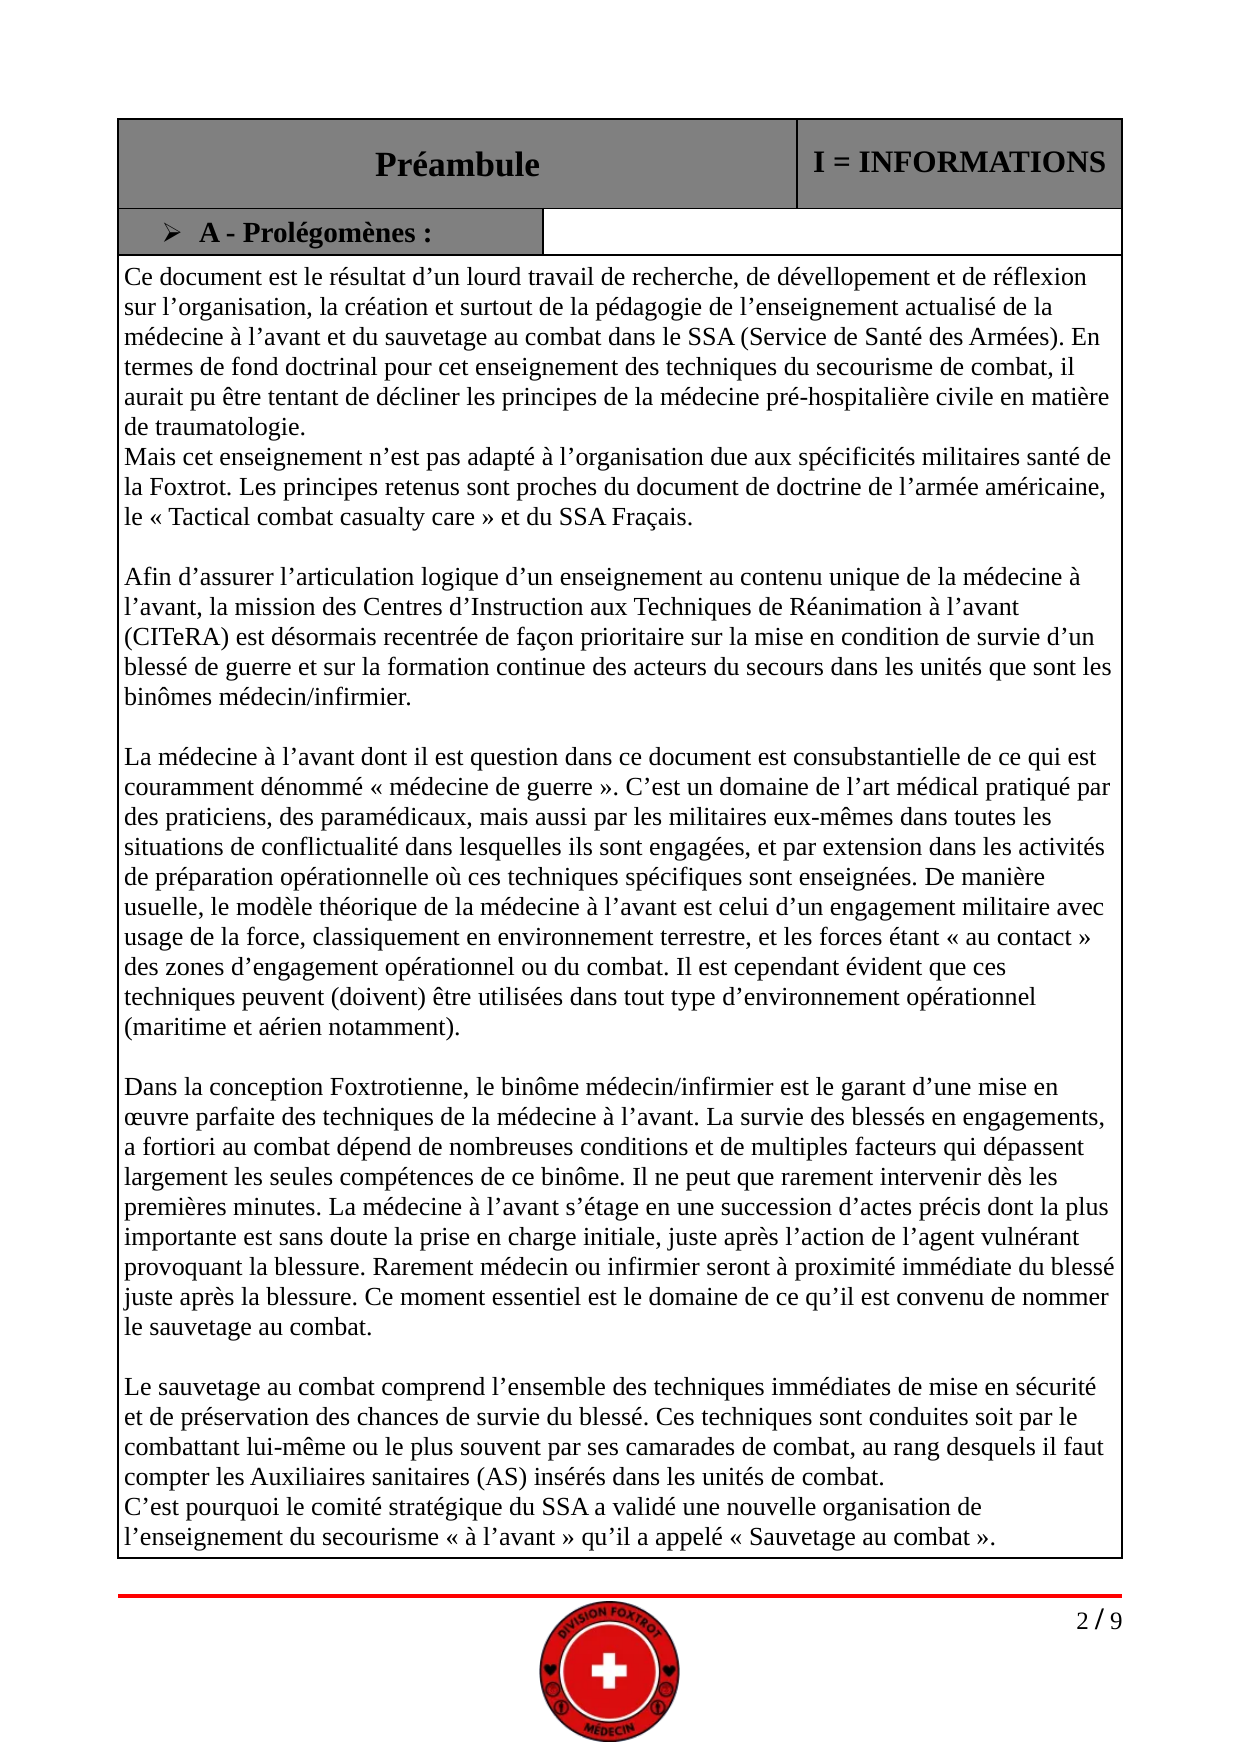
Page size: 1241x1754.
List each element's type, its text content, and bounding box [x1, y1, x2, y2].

table_header Préambule [119, 120, 796, 208]
table_cell A - Prolégomènes : [119, 209, 542, 254]
picture [539, 1601, 680, 1742]
table_header I = INFORMATIONS [798, 120, 1121, 208]
table_cell [544, 209, 1121, 254]
table_cell Ce document est le résultat d’un lourd travail de recherche, de dévellopement et de réflexion sur l’organisation, la création et surtout de la pédagogie de l’enseignement actualisé de la médecine à l’avant et du sauvetage au combat dans le SSA (Service de Santé des Armées). En termes de fond doctrinal pour cet enseignement des techniques du secourisme de combat, il aurait pu être tentant de décliner les principes de la médecine pré-hospitalière civile en matière de traumatologie. Mais cet enseignement n’est pas adapté à l’organisation due aux spécificités militaires santé de la Foxtrot. Les principes retenus sont proches du document de doctrine de l’armée américaine, le « Tactical combat casualty care » et du SSA Fraçais. Afin d’assurer l’articulation logique d’un enseignement au contenu unique de la médecine à l’avant, la mission des Centres d’Instruction aux Techniques de Réanimation à l’avant (CITeRA) est désormais recentrée de façon prioritaire sur la mise en condition de survie d’un blessé de guerre et sur la formation continue des acteurs du secours dans les unités que sont les binômes médecin/infirmier. La médecine à l’avant dont il est question dans ce document est consubstantielle de ce qui est couramment dénommé « médecine de guerre ». C’est un domaine de l’art médical pratiqué par des praticiens, des paramédicaux, mais aussi par les militaires eux-mêmes dans toutes les situations de conflictualité dans lesquelles ils sont engagées, et par extension dans les activités de préparation opérationnelle où ces techniques spécifiques sont enseignées. De manière usuelle, le modèle théorique de la médecine à l’avant est celui d’un engagement militaire avec usage de la force, classiquement en environnement terrestre, et les forces étant « au contact » des zones d’engagement opérationnel ou du combat. Il est cependant évident que ces techniques peuvent (doivent) être utilisées dans tout type d’environnement opérationnel (maritime et aérien notamment). Dans la conception Foxtrotienne, le binôme médecin/infirmier est le garant d’une mise en œuvre parfaite des techniques de la médecine à l’avant. La survie des blessés en engagements, a fortiori au combat dépend de nombreuses conditions et de multiples facteurs qui dépassent largement les seules compétences de ce binôme. Il ne peut que rarement intervenir dès les premières minutes. La médecine à l’avant s’étage en une succession d’actes précis dont la plus importante est sans doute la prise en charge initiale, juste après l’action de l’agent vulnérant provoquant la blessure. Rarement médecin ou infirmier seront à proximité immédiate du blessé juste après la blessure. Ce moment essentiel est le domaine de ce qu’il est convenu de nommer le sauvetage au combat. Le sauvetage au combat comprend l’ensemble des techniques immédiates de mise en sécurité et de préservation des chances de survie du blessé. Ces techniques sont conduites soit par le combattant lui-même ou le plus souvent par ses camarades de combat, au rang desquels il faut compter les Auxiliaires sanitaires (AS) insérés dans les unités de combat. C’est pourquoi le comité stratégique du SSA a validé une nouvelle organisation de l’enseignement du secourisme « à l’avant » qu’il a appelé « Sauvetage au combat ». [119, 256, 1121, 1557]
